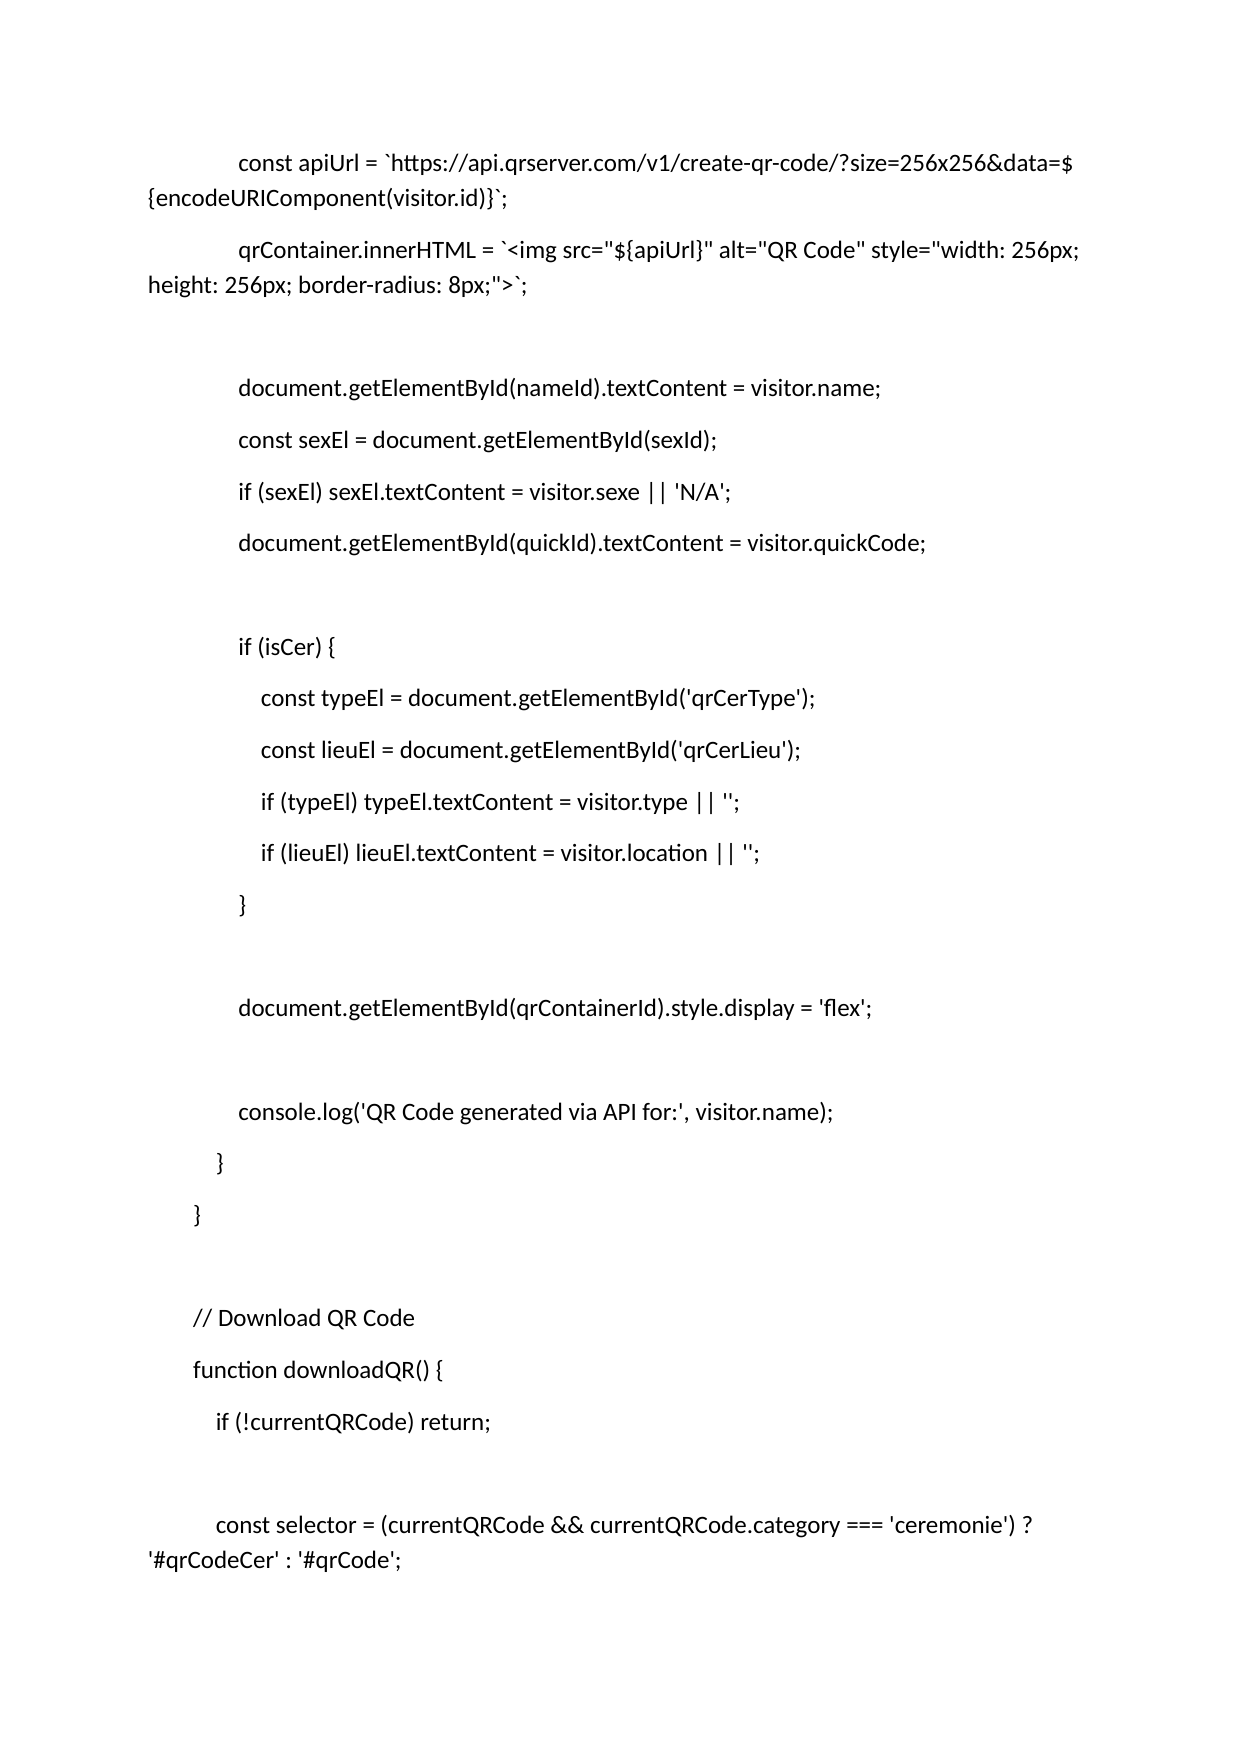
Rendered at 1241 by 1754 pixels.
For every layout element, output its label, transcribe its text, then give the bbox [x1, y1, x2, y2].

text console.log('QR Code generated via API for:', visitor.name); [148, 1096, 1093, 1126]
text } [148, 1148, 1093, 1178]
text document.getElementById(quickId).textContent = visitor.quickCode; [148, 528, 1093, 558]
text if (isCer) { [148, 631, 1093, 661]
text document.getElementById(qrContainerId).style.display = 'flex'; [148, 993, 1093, 1023]
text if (typeEl) typeEl.textContent = visitor.type || ''; [148, 786, 1093, 816]
text } [148, 1199, 1093, 1230]
text if (!currentQRCode) return; [148, 1406, 1093, 1436]
text function downloadQR() { [148, 1354, 1093, 1385]
text document.getElementById(nameId).textContent = visitor.name; [148, 373, 1093, 403]
text qrContainer.innerHTML = `<img src="${apiUrl}" alt="QR Code" style="width: 256px; height: 256px; border-radius: 8px;">`; [148, 234, 1093, 300]
text const lieuEl = document.getElementById('qrCerLieu'); [148, 734, 1093, 765]
text if (lieuEl) lieuEl.textContent = visitor.location || ''; [148, 838, 1093, 868]
text const sexEl = document.getElementById(sexId); [148, 424, 1093, 455]
text const selector = (currentQRCode && currentQRCode.category === 'ceremonie') ? '#qrCodeCer' : '#qrCode'; [148, 1509, 1093, 1575]
text const apiUrl = `https://api.qrserver.com/v1/create-qr-code/?size=256x256&data=${encodeURIComponent(visitor.id)}`; [148, 148, 1093, 213]
text if (sexEl) sexEl.textContent = visitor.sexe || 'N/A'; [148, 476, 1093, 506]
text const typeEl = document.getElementById('qrCerType'); [148, 683, 1093, 713]
text // Download QR Code [148, 1303, 1093, 1333]
text } [148, 889, 1093, 920]
